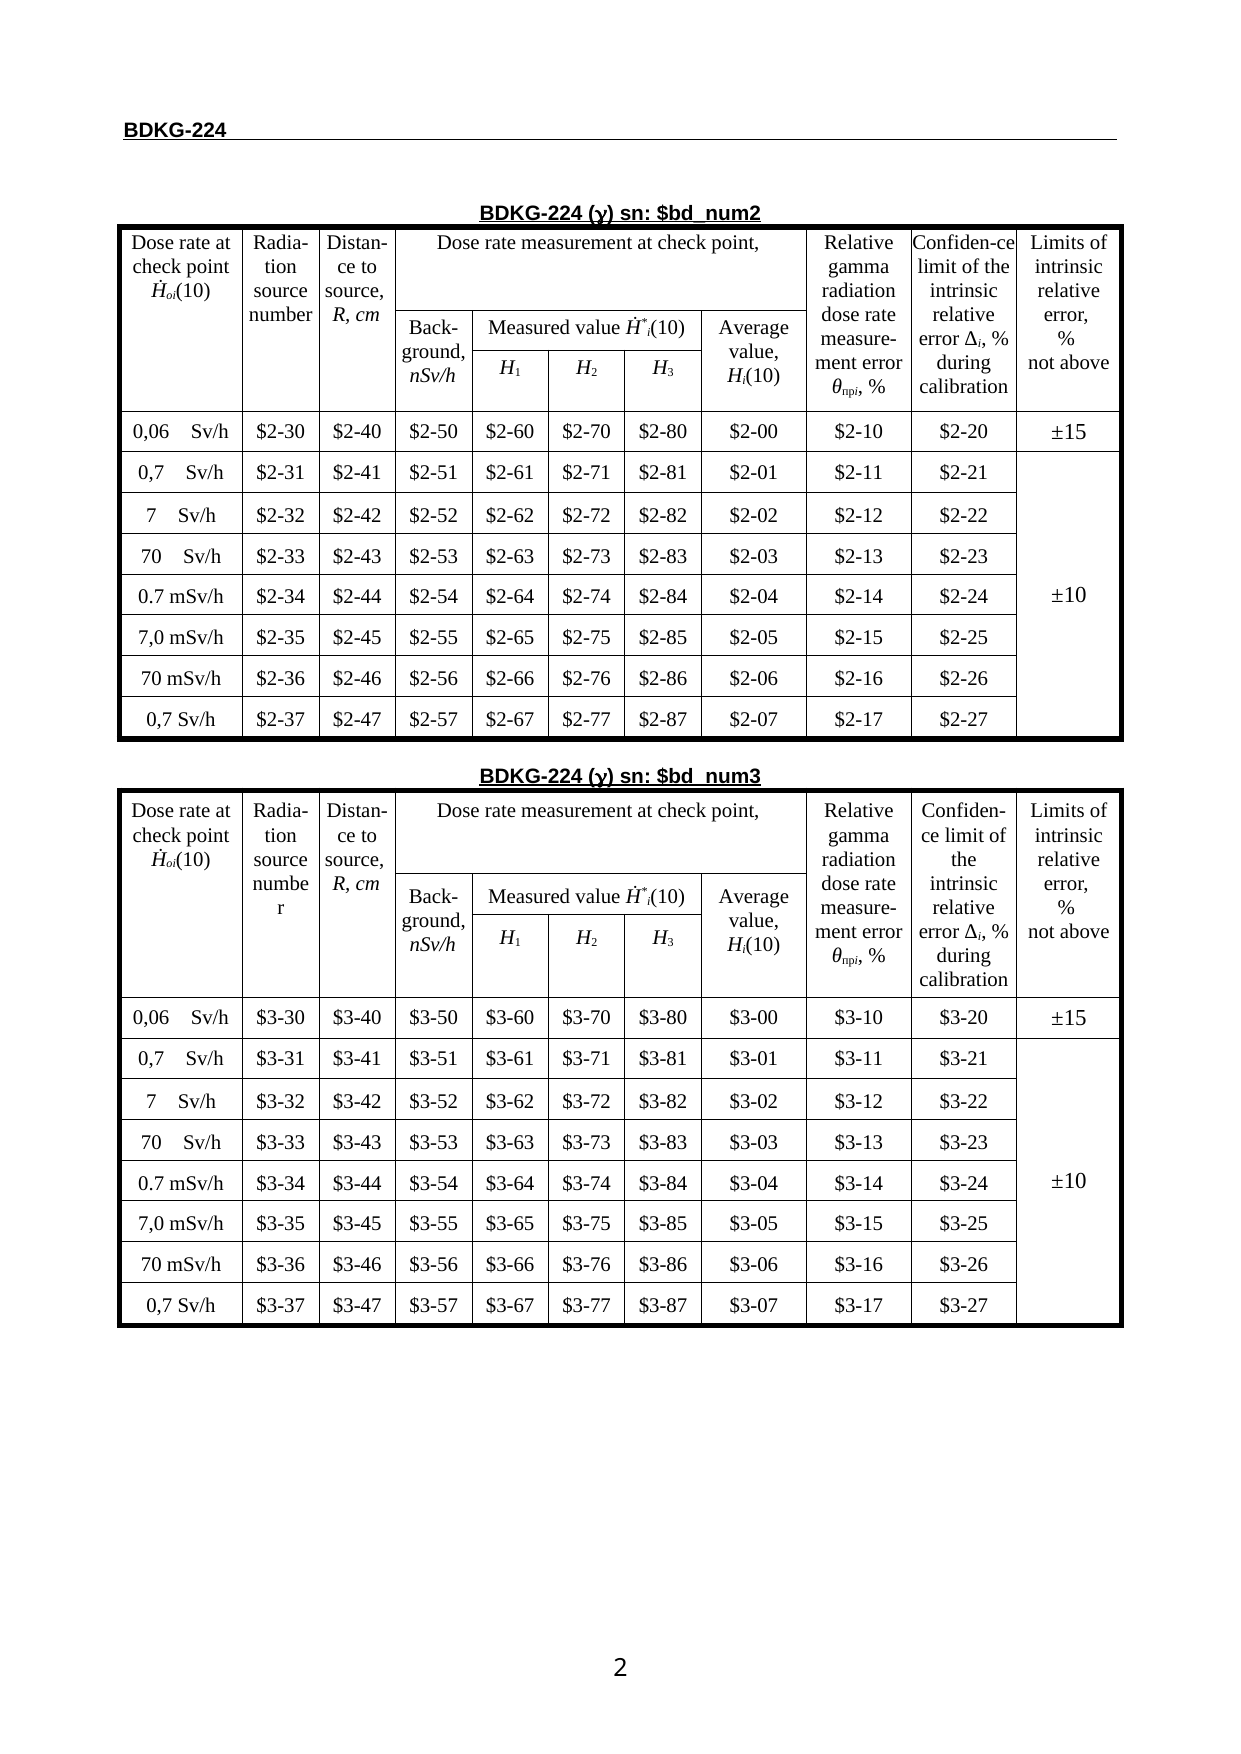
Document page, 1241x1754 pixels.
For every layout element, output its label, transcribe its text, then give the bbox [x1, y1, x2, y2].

table_cell $2-64 [473, 575, 548, 614]
table_cell $2-40 [320, 412, 395, 451]
table_cell $2-20 [912, 412, 1016, 451]
table_cell $2-65 [473, 615, 548, 655]
table_cell $3-02 [702, 1079, 806, 1119]
table_cell Back-ground, nSv/h [396, 874, 472, 997]
table_cell $3-35 [243, 1201, 319, 1241]
table_cell Average value, Hi(10) [702, 874, 806, 997]
table_cell H1 [473, 351, 548, 411]
table_cell $3-24 [912, 1161, 1016, 1200]
table_cell $2-06 [702, 656, 806, 696]
table_cell $3-22 [912, 1079, 1016, 1119]
table_cell $3-44 [320, 1161, 395, 1200]
table_cell $3-32 [243, 1079, 319, 1119]
table_cell Dose rate measurement at check point, [396, 793, 806, 873]
table_cell ±15 [1017, 412, 1119, 451]
table_cell 0,7 Sv/h [122, 452, 242, 492]
table_cell $3-13 [807, 1120, 911, 1159]
table_cell $2-16 [807, 656, 911, 696]
table_cell $2-32 [243, 493, 319, 533]
table_cell $3-40 [320, 998, 395, 1037]
table_cell $3-51 [396, 1039, 472, 1078]
table_cell $3-52 [396, 1079, 472, 1119]
table_cell Distan-ce to source, R, сm [320, 793, 395, 997]
table_cell $3-47 [320, 1283, 395, 1322]
table_cell $3-86 [625, 1242, 701, 1282]
table_cell $3-50 [396, 998, 472, 1037]
table_cell $3-04 [702, 1161, 806, 1200]
table_cell $3-81 [625, 1039, 701, 1078]
table_cell $3-76 [549, 1242, 624, 1282]
table_cell ±15 [1017, 998, 1119, 1037]
table_cell Radia-tion source number [243, 793, 319, 997]
table_cell $3-84 [625, 1161, 701, 1200]
table_cell 70 Sv/h [122, 1120, 242, 1159]
table_cell $3-83 [625, 1120, 701, 1159]
table_cell $3-45 [320, 1201, 395, 1241]
table_cell $2-83 [625, 534, 701, 573]
table_cell $2-70 [549, 412, 624, 451]
table_cell $3-10 [807, 998, 911, 1037]
table_cell 0,7 Sv/h [122, 697, 242, 736]
table_cell 0,06 Sv/h [122, 412, 242, 451]
table_cell $2-82 [625, 493, 701, 533]
table_cell Back-ground, nSv/h [396, 311, 472, 411]
table_cell $3-16 [807, 1242, 911, 1282]
table_cell $3-23 [912, 1120, 1016, 1159]
table_cell Distan-ce to source, R, сm [320, 230, 395, 411]
table_cell $3-87 [625, 1283, 701, 1322]
table_cell $3-12 [807, 1079, 911, 1119]
table_cell $3-71 [549, 1039, 624, 1078]
table_cell $2-35 [243, 615, 319, 655]
table_cell $2-13 [807, 534, 911, 573]
table_cell 0,7 Sv/h [122, 1283, 242, 1322]
table_cell $3-77 [549, 1283, 624, 1322]
table_cell ±10 [1017, 1039, 1119, 1322]
table_cell $3-26 [912, 1242, 1016, 1282]
table_cell H3 [625, 351, 701, 411]
table_cell $3-72 [549, 1079, 624, 1119]
table_cell Confiden-ce limit of the intrinsic relative error Δi, % during calibration [912, 793, 1016, 997]
table_cell $2-75 [549, 615, 624, 655]
table_cell $2-73 [549, 534, 624, 573]
table_cell $2-33 [243, 534, 319, 573]
table_cell $3-31 [243, 1039, 319, 1078]
table_cell $2-42 [320, 493, 395, 533]
table_cell Limits of intrinsic relative error, % not above [1017, 230, 1119, 411]
table_cell $2-71 [549, 452, 624, 492]
table_cell $3-85 [625, 1201, 701, 1241]
table_cell Dose rate at check point Ḣoi(10) [122, 793, 242, 997]
table_cell $3-63 [473, 1120, 548, 1159]
table_cell $2-46 [320, 656, 395, 696]
table_cell $2-23 [912, 534, 1016, 573]
table_cell $2-57 [396, 697, 472, 736]
table_cell $2-62 [473, 493, 548, 533]
table_cell 7,0 mSv/h [122, 1201, 242, 1241]
table_cell $3-54 [396, 1161, 472, 1200]
table_cell $3-74 [549, 1161, 624, 1200]
table_cell $3-37 [243, 1283, 319, 1322]
table_cell $3-56 [396, 1242, 472, 1282]
table_cell Measured value Ḣ*i(10) [473, 311, 701, 349]
table_cell $3-65 [473, 1201, 548, 1241]
table_cell $3-07 [702, 1283, 806, 1322]
table_cell $2-43 [320, 534, 395, 573]
table_cell $3-61 [473, 1039, 548, 1078]
table_cell $2-15 [807, 615, 911, 655]
table_cell $2-56 [396, 656, 472, 696]
table_cell $2-60 [473, 412, 548, 451]
table_cell $2-67 [473, 697, 548, 736]
table_cell $3-05 [702, 1201, 806, 1241]
table_cell 7,0 mSv/h [122, 615, 242, 655]
table_cell $3-30 [243, 998, 319, 1037]
table_cell $2-01 [702, 452, 806, 492]
table_cell $2-17 [807, 697, 911, 736]
table_cell $3-11 [807, 1039, 911, 1078]
table_cell Radia-tion source number [243, 230, 319, 411]
table_cell $2-54 [396, 575, 472, 614]
table_cell $2-53 [396, 534, 472, 573]
table_cell $3-20 [912, 998, 1016, 1037]
table_cell $3-67 [473, 1283, 548, 1322]
table_cell $2-27 [912, 697, 1016, 736]
table_cell $2-84 [625, 575, 701, 614]
table_cell $3-33 [243, 1120, 319, 1159]
table_cell $2-52 [396, 493, 472, 533]
table_header BDKG-224 () sn: $bd_num3 [119, 742, 1121, 787]
table_cell $2-76 [549, 656, 624, 696]
table_cell $2-22 [912, 493, 1016, 533]
table_cell $2-26 [912, 656, 1016, 696]
table_cell $2-31 [243, 452, 319, 492]
table_cell $3-27 [912, 1283, 1016, 1322]
table_cell $2-45 [320, 615, 395, 655]
table_cell 7 Sv/h [122, 493, 242, 533]
table_cell $2-85 [625, 615, 701, 655]
table_cell $3-00 [702, 998, 806, 1037]
table_cell 70 mSv/h [122, 656, 242, 696]
table_cell $2-02 [702, 493, 806, 533]
table_cell $3-06 [702, 1242, 806, 1282]
table_cell $2-37 [243, 697, 319, 736]
table_cell H3 [625, 915, 701, 997]
table_cell $2-74 [549, 575, 624, 614]
table_cell $3-14 [807, 1161, 911, 1200]
table_cell $3-36 [243, 1242, 319, 1282]
table_cell 70 mSv/h [122, 1242, 242, 1282]
table_cell Dose rate measurement at check point, [396, 230, 806, 310]
table_cell $2-34 [243, 575, 319, 614]
table_cell $3-60 [473, 998, 548, 1037]
table_cell $3-03 [702, 1120, 806, 1159]
table_cell $3-34 [243, 1161, 319, 1200]
table_cell $2-51 [396, 452, 472, 492]
table_cell $3-62 [473, 1079, 548, 1119]
table_cell $2-07 [702, 697, 806, 736]
table_cell $3-25 [912, 1201, 1016, 1241]
table_cell $3-53 [396, 1120, 472, 1159]
table_cell Dose rate at check point Ḣoi(10) [122, 230, 242, 411]
table_cell 0.7 mSv/h [122, 1161, 242, 1200]
table_cell $3-73 [549, 1120, 624, 1159]
table_cell $2-61 [473, 452, 548, 492]
table_cell $2-14 [807, 575, 911, 614]
table_cell Relative gamma radiation dose rate measure-ment error θпрi, % [807, 230, 911, 411]
table_cell 0,06 Sv/h [122, 998, 242, 1037]
table_cell $3-43 [320, 1120, 395, 1159]
table_cell H2 [549, 915, 624, 997]
table_cell $2-81 [625, 452, 701, 492]
table_cell $3-57 [396, 1283, 472, 1322]
table_cell $2-21 [912, 452, 1016, 492]
table_cell $3-70 [549, 998, 624, 1037]
table_cell $3-42 [320, 1079, 395, 1119]
table_cell $2-77 [549, 697, 624, 736]
table_cell Limits of intrinsic relative error, % not above [1017, 793, 1119, 997]
table_cell $2-66 [473, 656, 548, 696]
table_cell $2-30 [243, 412, 319, 451]
table_cell $3-21 [912, 1039, 1016, 1078]
table_cell $2-80 [625, 412, 701, 451]
table_cell $3-01 [702, 1039, 806, 1078]
table_cell $3-75 [549, 1201, 624, 1241]
table_cell $3-46 [320, 1242, 395, 1282]
table_cell $2-05 [702, 615, 806, 655]
table_cell $3-64 [473, 1161, 548, 1200]
table_cell $2-63 [473, 534, 548, 573]
table_cell $3-15 [807, 1201, 911, 1241]
table_header BDKG-224 () sn: $bd_num2 [119, 179, 1121, 224]
table_cell 7 Sv/h [122, 1079, 242, 1119]
table_cell $2-50 [396, 412, 472, 451]
table_cell $2-86 [625, 656, 701, 696]
table_cell H1 [473, 915, 548, 997]
table_cell $3-82 [625, 1079, 701, 1119]
table_cell Confiden-ce limit of the intrinsic relative error Δi, % during calibration [912, 230, 1016, 411]
table_cell $3-17 [807, 1283, 911, 1322]
table_cell $2-11 [807, 452, 911, 492]
table_cell 70 Sv/h [122, 534, 242, 573]
table_cell $2-04 [702, 575, 806, 614]
table_cell $3-41 [320, 1039, 395, 1078]
table_cell $2-24 [912, 575, 1016, 614]
table_cell $2-44 [320, 575, 395, 614]
table_cell $2-00 [702, 412, 806, 451]
table_cell H2 [549, 351, 624, 411]
table_cell ±10 [1017, 452, 1119, 736]
table_cell $2-25 [912, 615, 1016, 655]
table_cell $2-55 [396, 615, 472, 655]
table_cell $2-87 [625, 697, 701, 736]
table_cell 0,7 Sv/h [122, 1039, 242, 1078]
table_cell Average value, Hi(10) [702, 311, 806, 411]
table_cell $3-80 [625, 998, 701, 1037]
table_cell $2-12 [807, 493, 911, 533]
table_cell $2-36 [243, 656, 319, 696]
table_cell $3-55 [396, 1201, 472, 1241]
table_cell Relative gamma radiation dose rate measure-ment error θпрi, % [807, 793, 911, 997]
table_cell $3-66 [473, 1242, 548, 1282]
table_cell Measured value Ḣ*i(10) [473, 874, 701, 914]
table_cell $2-47 [320, 697, 395, 736]
table_cell $2-41 [320, 452, 395, 492]
table_cell $2-10 [807, 412, 911, 451]
table_cell $2-03 [702, 534, 806, 573]
table_cell 0.7 mSv/h [122, 575, 242, 614]
table_cell $2-72 [549, 493, 624, 533]
